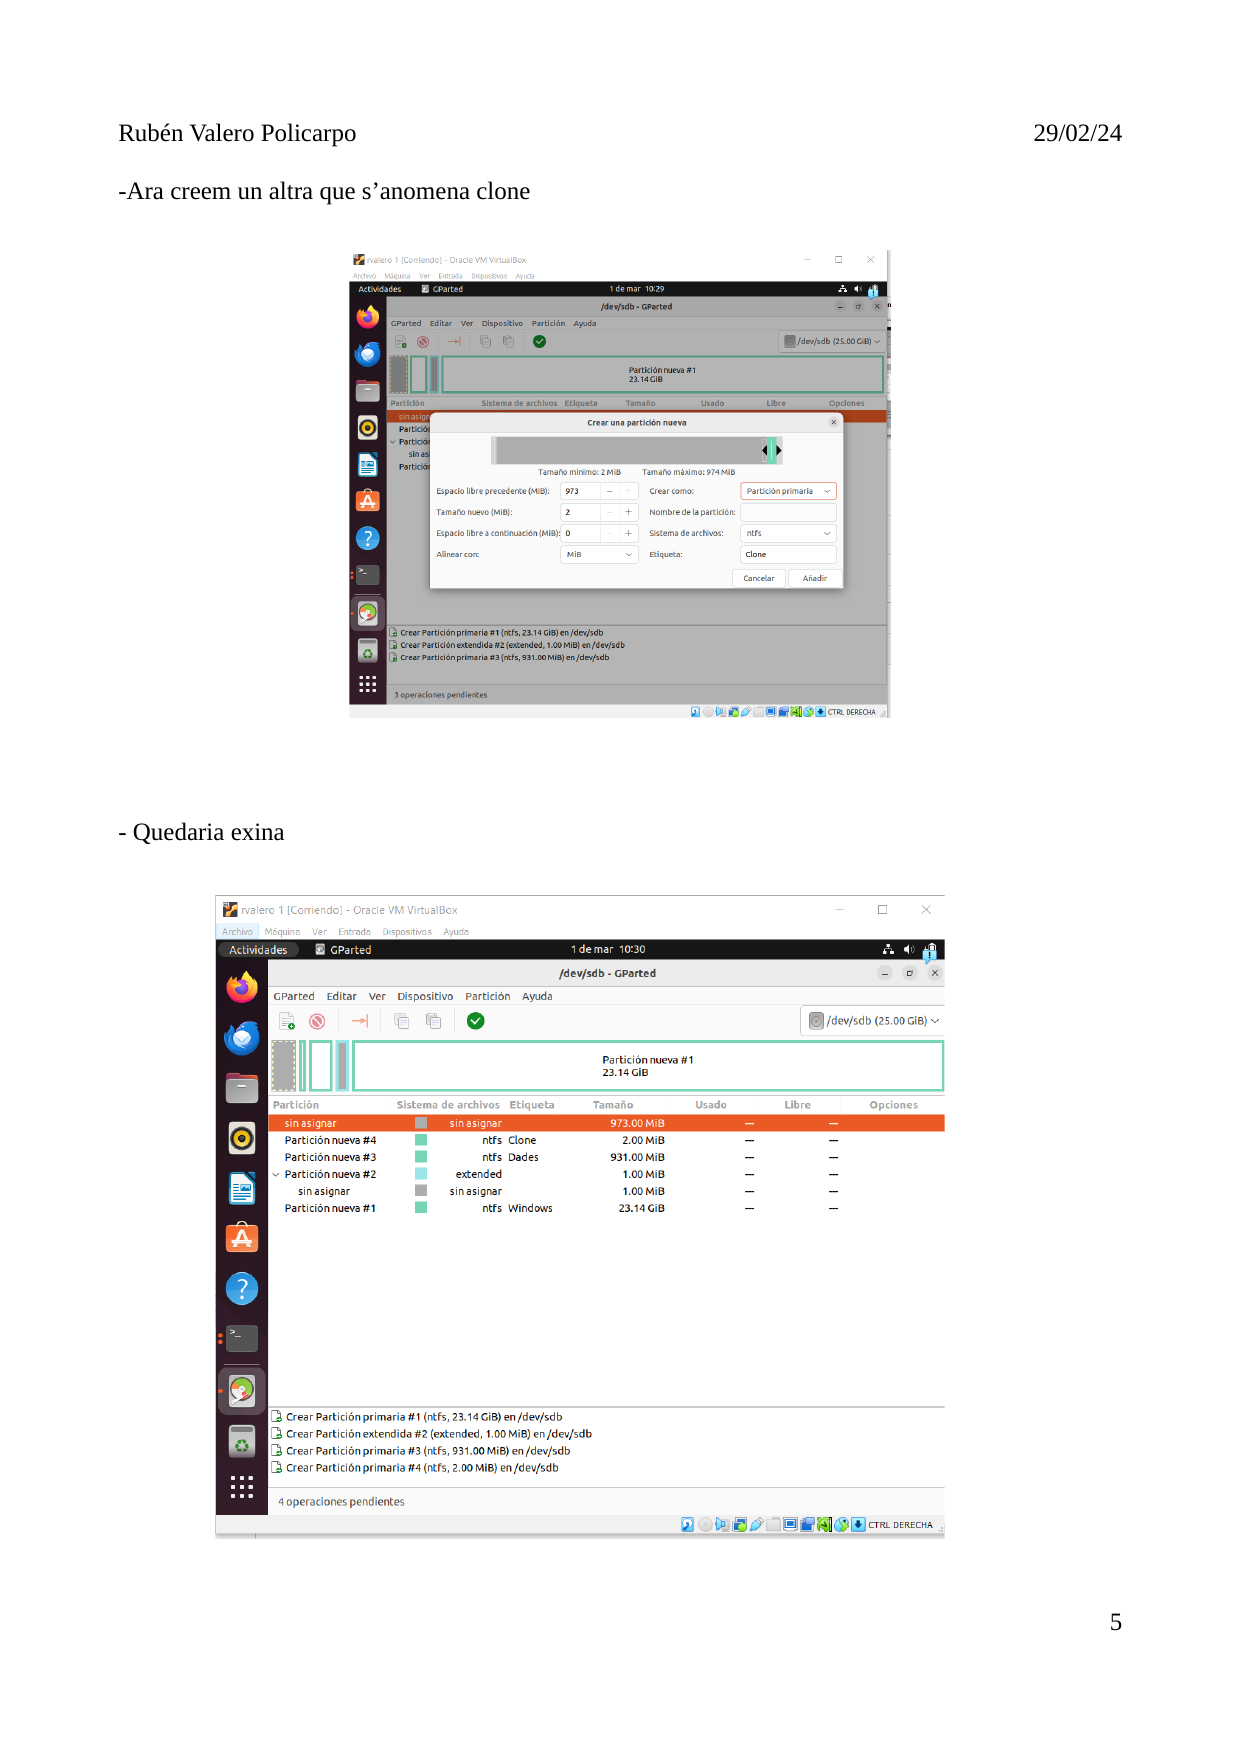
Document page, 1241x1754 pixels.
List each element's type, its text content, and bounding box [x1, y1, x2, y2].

picture [215, 895, 945, 1539]
picture [349, 250, 891, 718]
text - Quedaria exina [118, 817, 1122, 846]
text -Ara creem un altra que s’anomena clone [118, 176, 1122, 205]
